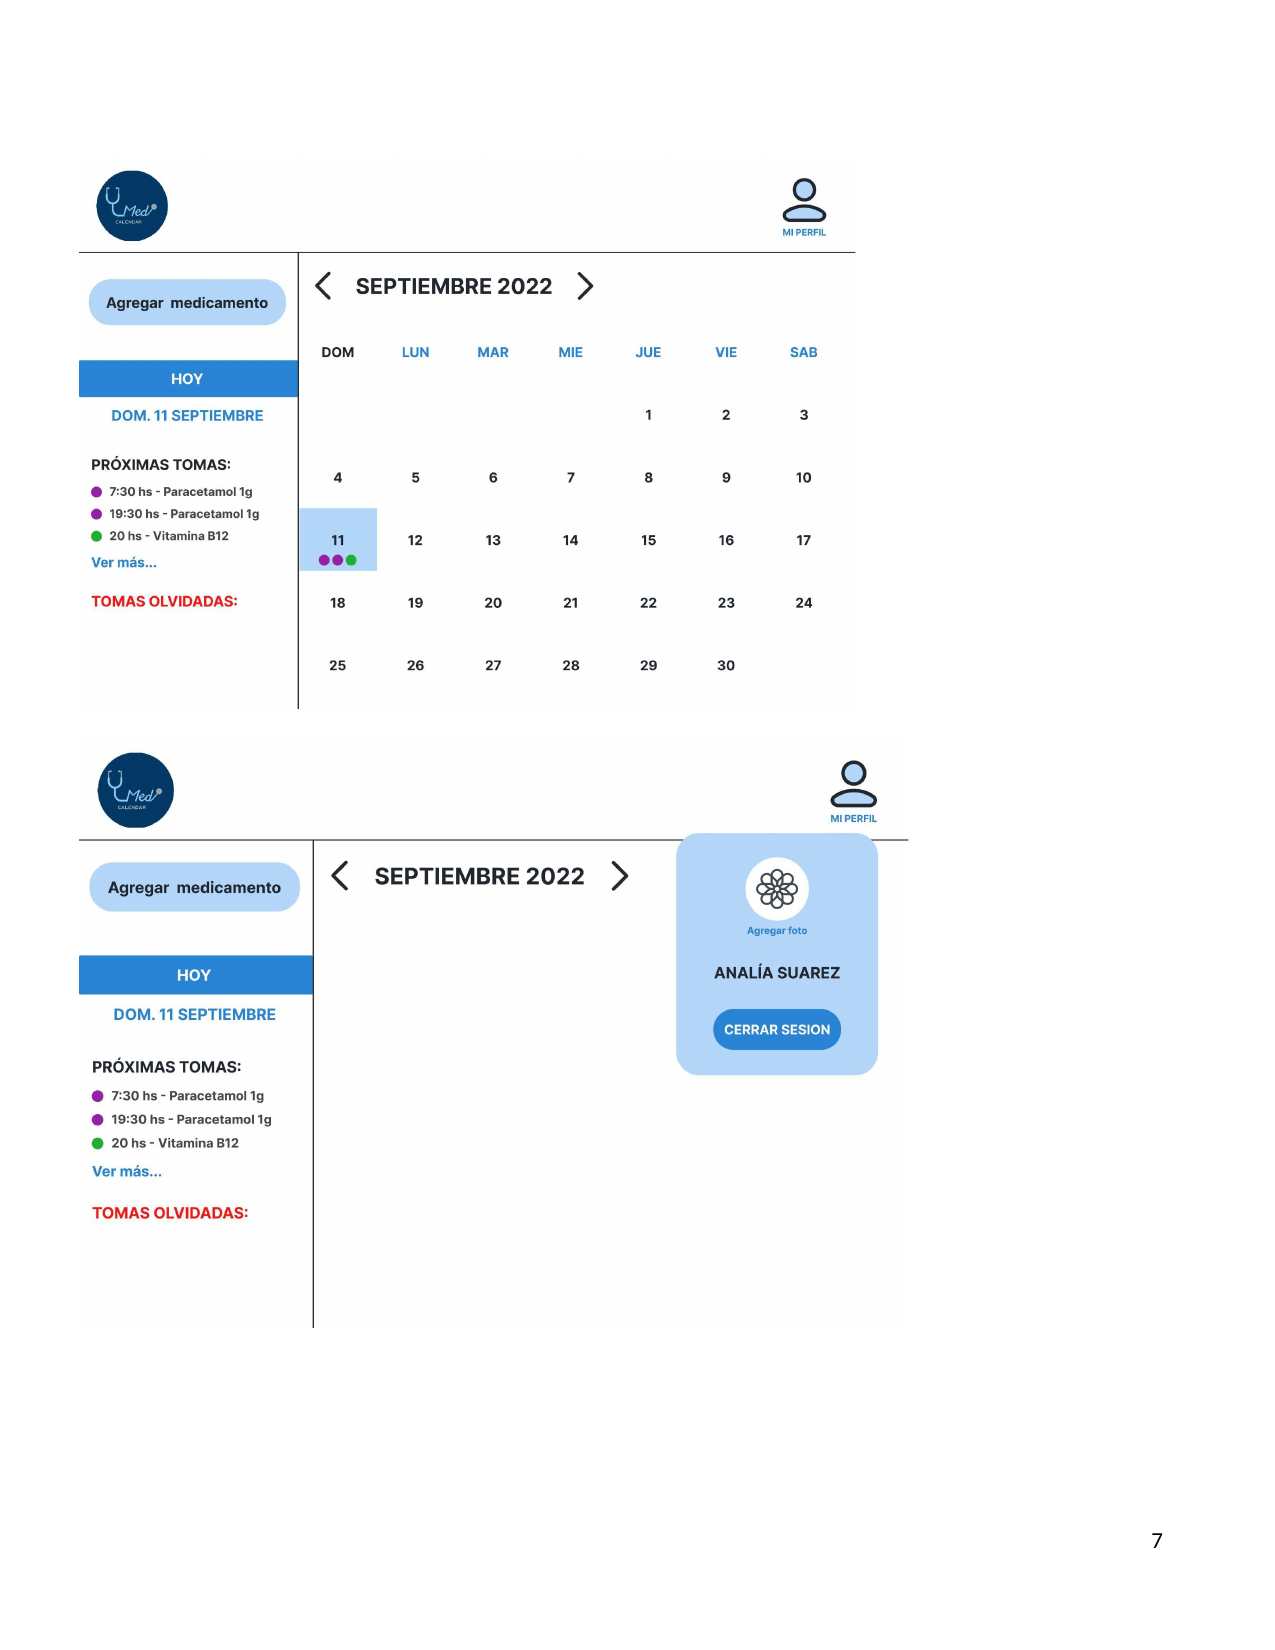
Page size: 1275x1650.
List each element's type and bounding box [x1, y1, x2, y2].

picture [79, 156, 856, 709]
picture [79, 737, 909, 1328]
